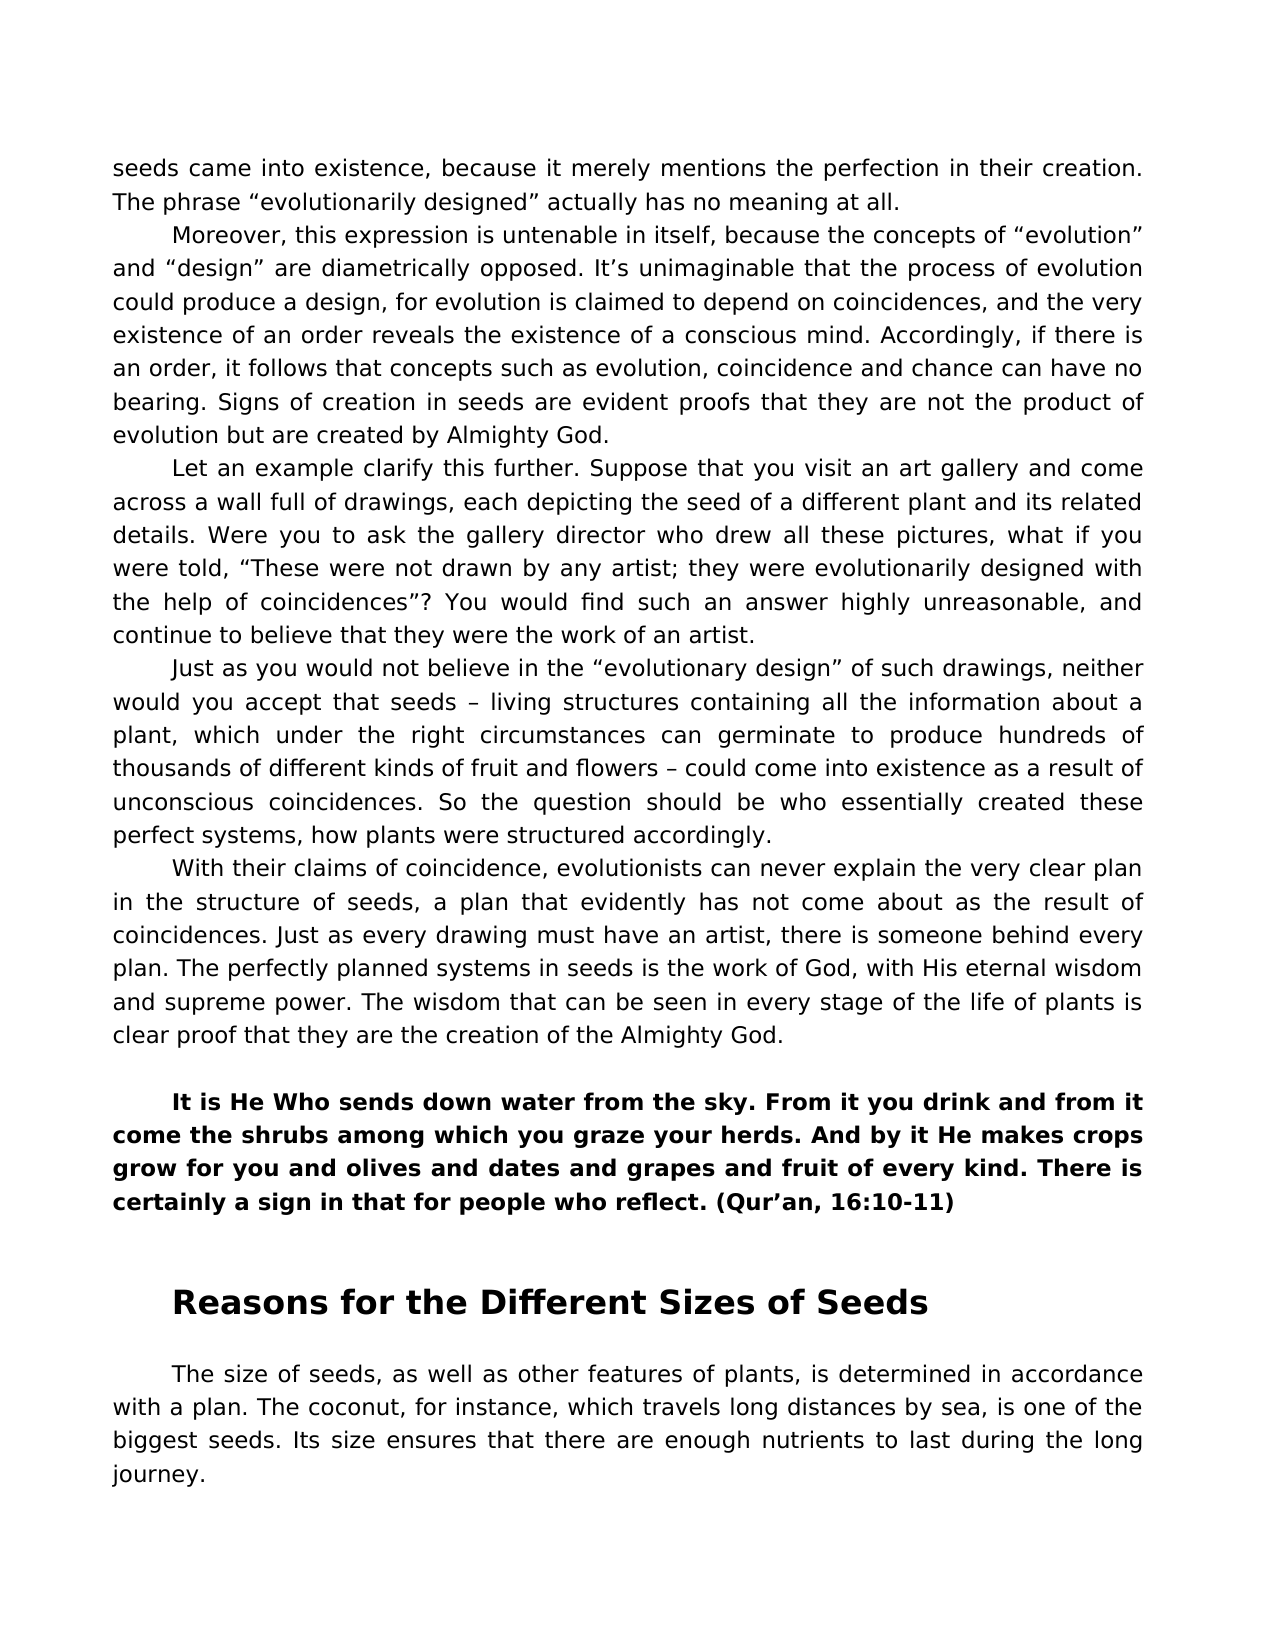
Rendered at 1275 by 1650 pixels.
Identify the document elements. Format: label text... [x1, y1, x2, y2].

text With their claims of coincidence, evolutionists can never explain the very clear plan in the structure of seeds, a plan that evidently has not come about as the result of coincidences. Just as every drawing must have an artist, there is someone behind every plan. The perfectly planned systems in seeds is the work of God, with His eternal wisdom and supreme power. The wisdom that can be seen in every stage of the life of plants is clear proof that they are the creation of the Almighty God. [112, 850, 1145, 1050]
text It is He Who sends down water from the sky. From it you drink and from it come the shrubs among which you graze your herds. And by it He makes crops grow for you and olives and dates and grapes and fruit of every kind. There is certainly a sign in that for people who reflect. (Qur’an, 16:10-11) [112, 1083, 1145, 1217]
text Let an example clarify this further. Suppose that you visit an art gallery and come across a wall full of drawings, each depicting the seed of a different plant and its related details. Were you to ask the gallery director who drew all these pictures, what if you were told, “These were not drawn by any artist; they were evolutionarily designed with the help of coincidences”? You would find such an answer highly unreasonable, and continue to believe that they were the work of an artist. [112, 450, 1145, 650]
text Just as you would not believe in the “evolutionary design” of such drawings, neither would you accept that seeds – living structures containing all the information about a plant, which under the right circumstances can germinate to produce hundreds of thousands of different kinds of fruit and flowers – could come into existence as a result of unconscious coincidences. So the question should be who essentially created these perfect systems, how plants were structured accordingly. [112, 650, 1145, 850]
text Reasons for the Different Sizes of Seeds [112, 1283, 1145, 1322]
text seeds came into existence, because it merely mentions the perfection in their creation. The phrase “evolutionarily designed” actually has no meaning at all. [112, 150, 1145, 217]
text Moreover, this expression is untenable in itself, because the concepts of “evolution” and “design” are diametrically opposed. It’s unimaginable that the process of evolution could produce a design, for evolution is claimed to depend on coincidences, and the very existence of an order reveals the existence of a conscious mind. Accordingly, if there is an order, it follows that concepts such as evolution, coincidence and chance can have no bearing. Signs of creation in seeds are evident proofs that they are not the product of evolution but are created by Almighty God. [112, 217, 1145, 450]
text The size of seeds, as well as other features of plants, is determined in accordance with a plan. The coconut, for instance, which travels long distances by sea, is one of the biggest seeds. Its size ensures that there are enough nutrients to last during the long journey. [112, 1356, 1145, 1489]
